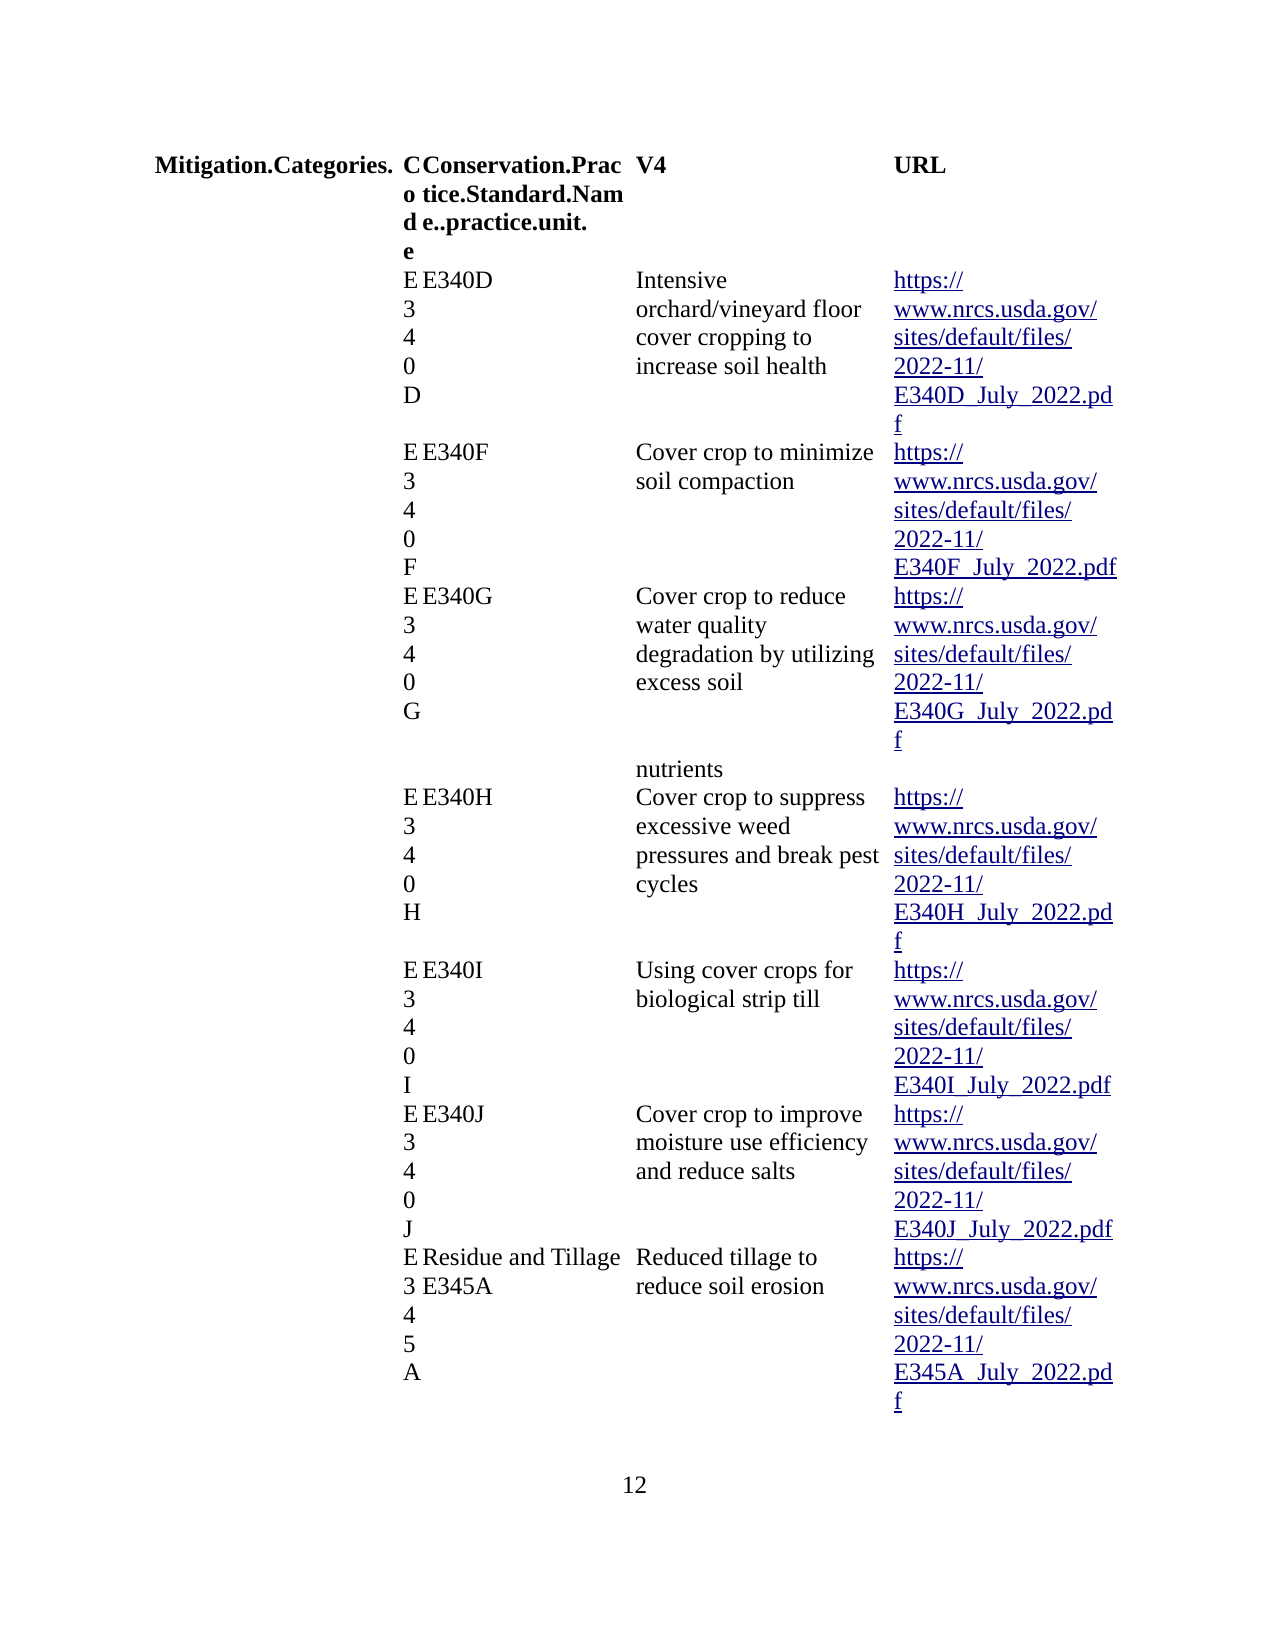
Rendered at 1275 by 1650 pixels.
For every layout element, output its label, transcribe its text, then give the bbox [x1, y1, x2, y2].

table_cell [150, 265, 398, 437]
table_cell Cover crop to suppress excessive weed pressures and break pest cycles [631, 783, 889, 955]
table_cell E345A [399, 1243, 418, 1415]
table_header Mitigation.Categories. [150, 150, 398, 265]
table_cell E340I [418, 955, 631, 1099]
table_cell Cover crop to reduce water quality degradation by utilizing excess soil [631, 581, 889, 754]
table_cell https://www.nrcs.usda.gov/sites/default/files/2022-11/E345A_July_2022.pdf [889, 1243, 1125, 1415]
table_cell Residue and Tillage E345A [418, 1243, 631, 1415]
table_cell E340J [399, 1099, 418, 1242]
table_cell E340G [399, 581, 418, 754]
table_cell Cover crop to minimize soil compaction [631, 438, 889, 581]
table_cell https://www.nrcs.usda.gov/sites/default/files/2022-11/E340D_July_2022.pdf [889, 265, 1125, 437]
table_cell [399, 754, 418, 782]
table_cell [150, 754, 398, 782]
table_cell [150, 955, 398, 1099]
table_cell Reduced tillage to reduce soil erosion [631, 1243, 889, 1415]
table_cell Intensive orchard/vineyard floor cover cropping to increase soil health [631, 265, 889, 437]
table_cell https://www.nrcs.usda.gov/sites/default/files/2022-11/E340F_July_2022.pdf [889, 438, 1125, 581]
table_cell https://www.nrcs.usda.gov/sites/default/files/2022-11/E340H_July_2022.pdf [889, 783, 1125, 955]
table_cell Cover crop to improve moisture use efficiency and reduce salts [631, 1099, 889, 1242]
table_cell [889, 754, 1125, 782]
table_cell E340G [418, 581, 631, 754]
table_cell [418, 754, 631, 782]
table_cell E340D [399, 265, 418, 437]
table_cell https://www.nrcs.usda.gov/sites/default/files/2022-11/E340I_July_2022.pdf [889, 955, 1125, 1099]
table_cell https://www.nrcs.usda.gov/sites/default/files/2022-11/E340J_July_2022.pdf [889, 1099, 1125, 1242]
table_cell E340F [418, 438, 631, 581]
table_cell nutrients [631, 754, 889, 782]
table_cell https://www.nrcs.usda.gov/sites/default/files/2022-11/E340G_July_2022.pdf [889, 581, 1125, 754]
table_cell [150, 783, 398, 955]
table_cell E340H [418, 783, 631, 955]
table_header V4 [631, 150, 889, 265]
table_cell [150, 581, 398, 754]
table_header URL [889, 150, 1125, 265]
table_cell E340D [418, 265, 631, 437]
table_cell E340H [399, 783, 418, 955]
table_cell E340J [418, 1099, 631, 1242]
table_header Conservation.Practice.Standard.Name..practice.unit. [418, 150, 631, 265]
table_cell [150, 438, 398, 581]
table_cell E340F [399, 438, 418, 581]
table_cell [150, 1099, 398, 1242]
table_cell Using cover crops for biological strip till [631, 955, 889, 1099]
table_cell [150, 1243, 398, 1415]
table_header Code [399, 150, 418, 265]
table_cell E340I [399, 955, 418, 1099]
